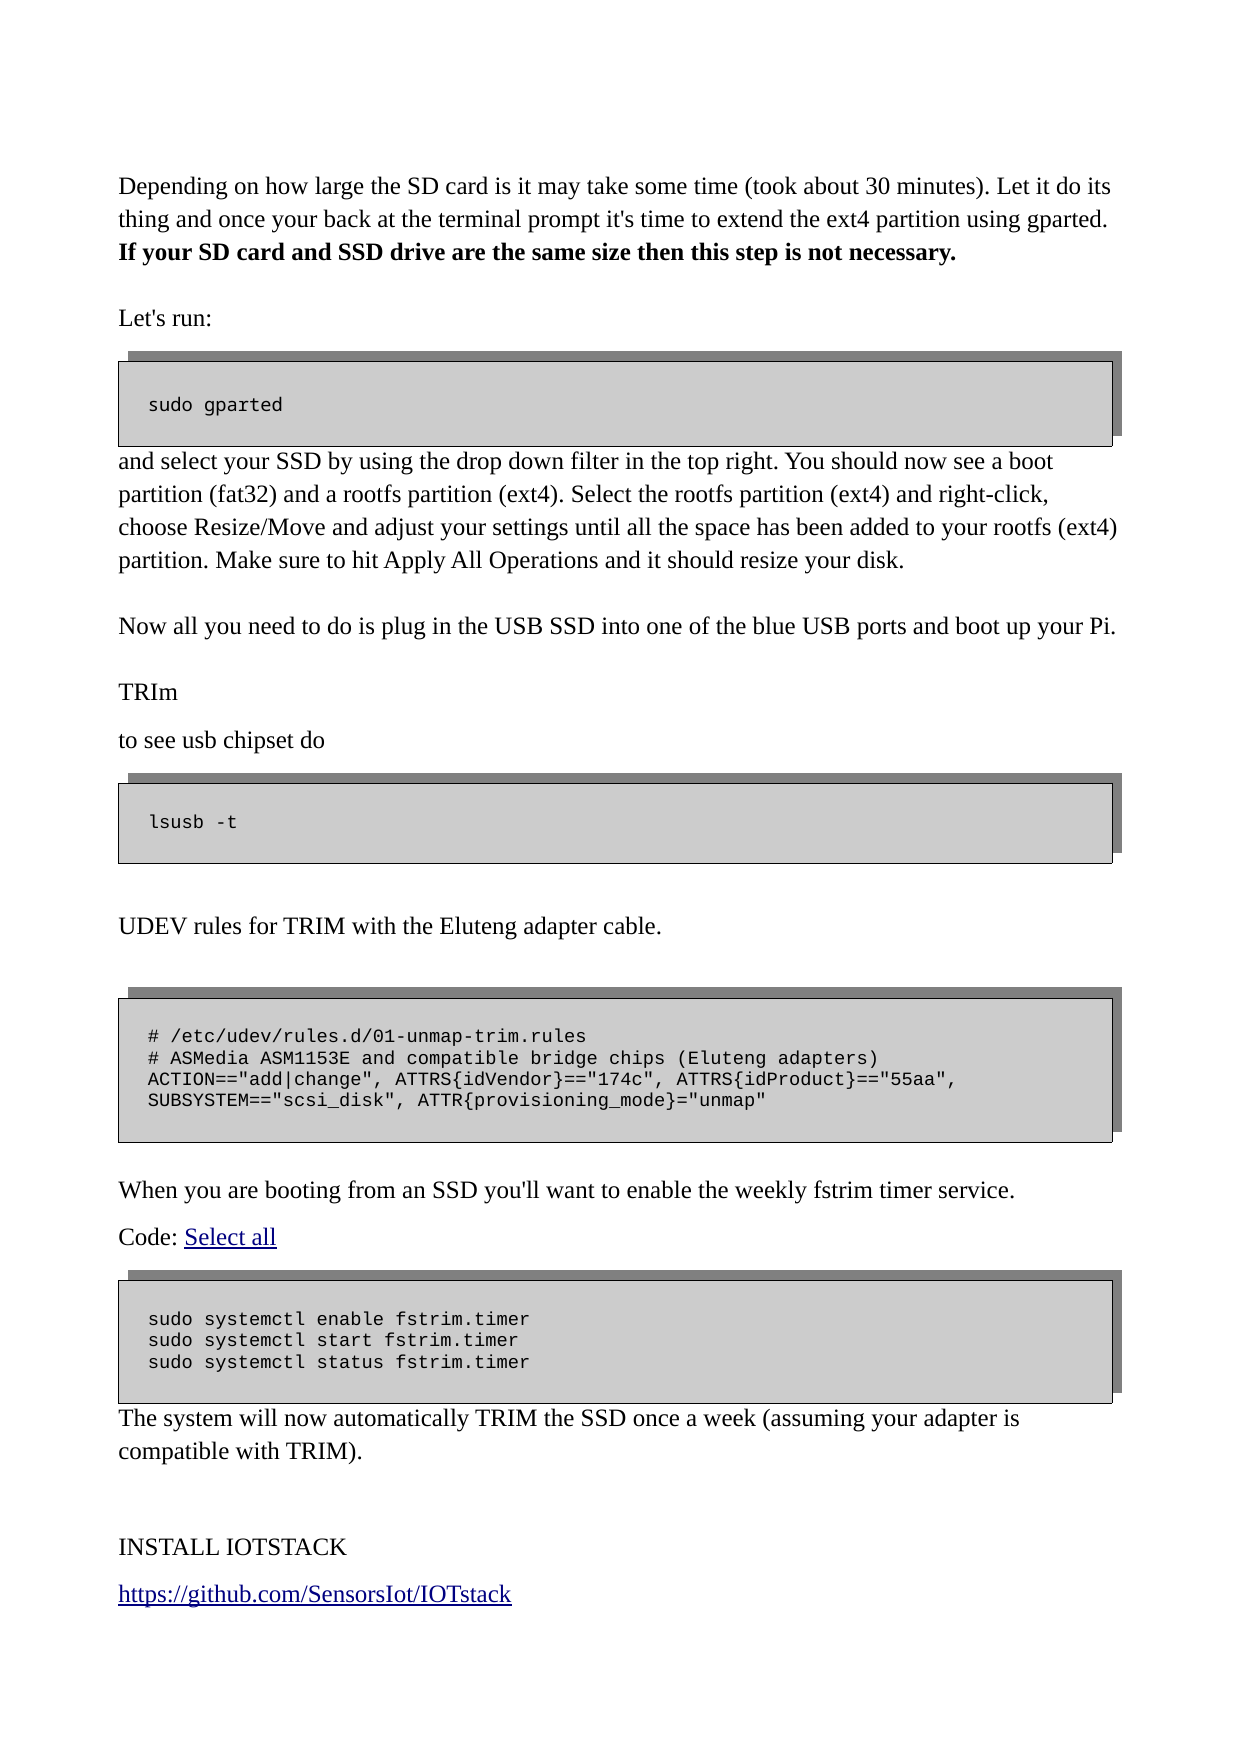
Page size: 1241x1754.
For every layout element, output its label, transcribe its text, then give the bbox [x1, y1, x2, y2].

text sudo systemctl enable fstrim.timer [119, 1281, 1112, 1302]
text and select your SSD by using the drop down filter in the top right. You should now see a boot partition (fat32) and a rootfs partition (ext4). Select the rootfs partition (ext4) and right-click, choose Resize/Move and adjust your settings until all the space has been added to your rootfs (ext4) partition. Make sure to hit Apply All Operations and it should resize your disk. Now all you need to do is plug in the USB SSD into one of the blue USB ports and boot up your Pi. TRIm [118, 446, 1122, 706]
text sudo gparted [119, 362, 1112, 446]
text ACTION=="add|change", ATTRS{idVendor}=="174c", ATTRS{idProduct}=="55aa", SUBSYSTEM=="scsi_disk", ATTR{provisioning_mode}="unmap" [119, 1040, 1112, 1142]
text lsusb -t [119, 784, 1112, 863]
text sudo systemctl start fstrim.timer [119, 1302, 1112, 1323]
text INSTALL IOTSTACK [118, 1532, 1122, 1560]
text https://github.com/SensorsIot/IOTstack [118, 1579, 1122, 1608]
text # ASMedia ASM1153E and compatible bridge chips (Eluteng adapters) [119, 1019, 1112, 1040]
text sudo systemctl status fstrim.timer [119, 1323, 1112, 1403]
text When you are booting from an SSD you'll want to enable the weekly fstrim timer service. [118, 1142, 1122, 1203]
text Depending on how large the SD card is it may take some time (took about 30 minutes). Let it do its thing and once your back at the terminal prompt it's time to extend the ext4 partition using gparted. If your SD card and SSD drive are the same size then this step is not necessary. Let's run: [118, 171, 1122, 332]
text The system will now automatically TRIM the SSD once a week (assuming your adapter is compatible with TRIM). [118, 1403, 1122, 1465]
text to see usb chipset do [118, 725, 1122, 753]
text # /etc/udev/rules.d/01-unmap-trim.rules [119, 999, 1112, 1019]
text UDEV rules for TRIM with the Eluteng adapter cable. [118, 911, 1122, 939]
text Code: Select all [118, 1222, 1122, 1251]
